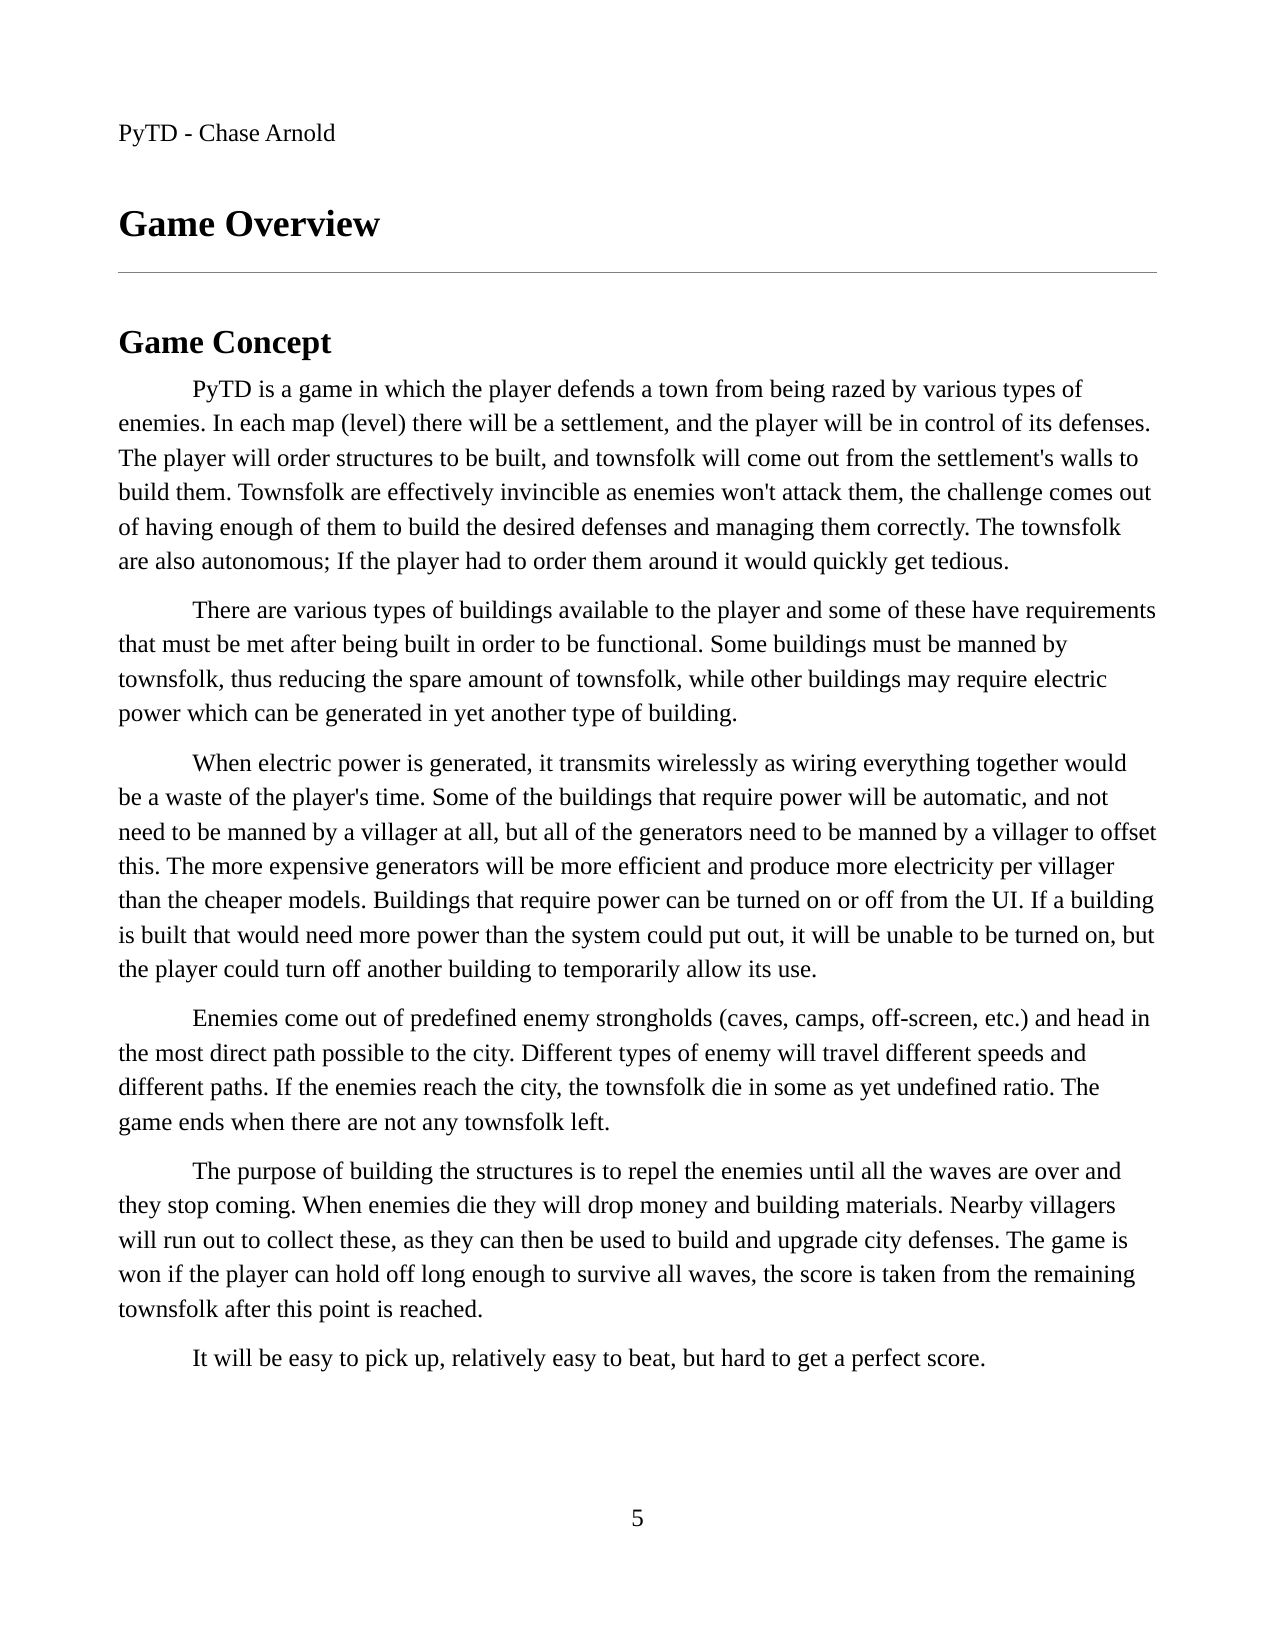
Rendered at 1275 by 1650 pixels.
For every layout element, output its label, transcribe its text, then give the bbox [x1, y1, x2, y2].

text It will be easy to pick up, relatively easy to beat, but hard to get a perfect score. [118, 1343, 1157, 1372]
subtitle Game Overview [118, 201, 1157, 245]
text When electric power is generated, it transmits wirelessly as wiring everything together would be a waste of the player's time. Some of the buildings that require power will be automatic, and not need to be manned by a villager at all, but all of the generators need to be manned by a villager to offset this. The more expensive generators will be more efficient and produce more electricity per villager than the cheaper models. Buildings that require power can be turned on or off from the UI. If a building is built that would need more power than the system could put out, it will be unable to be turned on, but the player could turn off another building to temporarily allow its use. [118, 748, 1157, 983]
text PyTD is a game in which the player defends a town from being razed by various types of enemies. In each map (level) there will be a settlement, and the player will be in control of its defenses. The player will order structures to be built, and townsfolk will come out from the settlement's walls to build them. Townsfolk are effectively invincible as enemies won't attack them, the challenge comes out of having enough of them to build the desired defenses and managing them correctly. The townsfolk are also autonomous; If the player had to order them around it would quickly get tedious. [118, 374, 1157, 575]
text The purpose of building the structures is to repel the enemies until all the waves are over and they stop coming. When enemies die they will drop money and building materials. Nearby villagers will run out to collect these, as they can then be used to build and upgrade city defenses. The game is won if the player can hold off long enough to survive all waves, the score is taken from the remaining townsfolk after this point is reached. [118, 1156, 1157, 1323]
text There are various types of buildings available to the player and some of these have requirements that must be met after being built in order to be functional. Some buildings must be manned by townsfolk, thus reducing the spare amount of townsfolk, while other buildings may require electric power which can be generated in yet another type of building. [118, 595, 1157, 727]
text Enemies come out of predefined enemy strongholds (caves, camps, off-screen, etc.) and head in the most direct path possible to the city. Different types of enemy will travel different speeds and different paths. If the enemies reach the city, the townsfolk die in some as yet undefined ratio. The game ends when there are not any townsfolk left. [118, 1003, 1157, 1136]
subtitle Game Concept [118, 322, 1157, 361]
